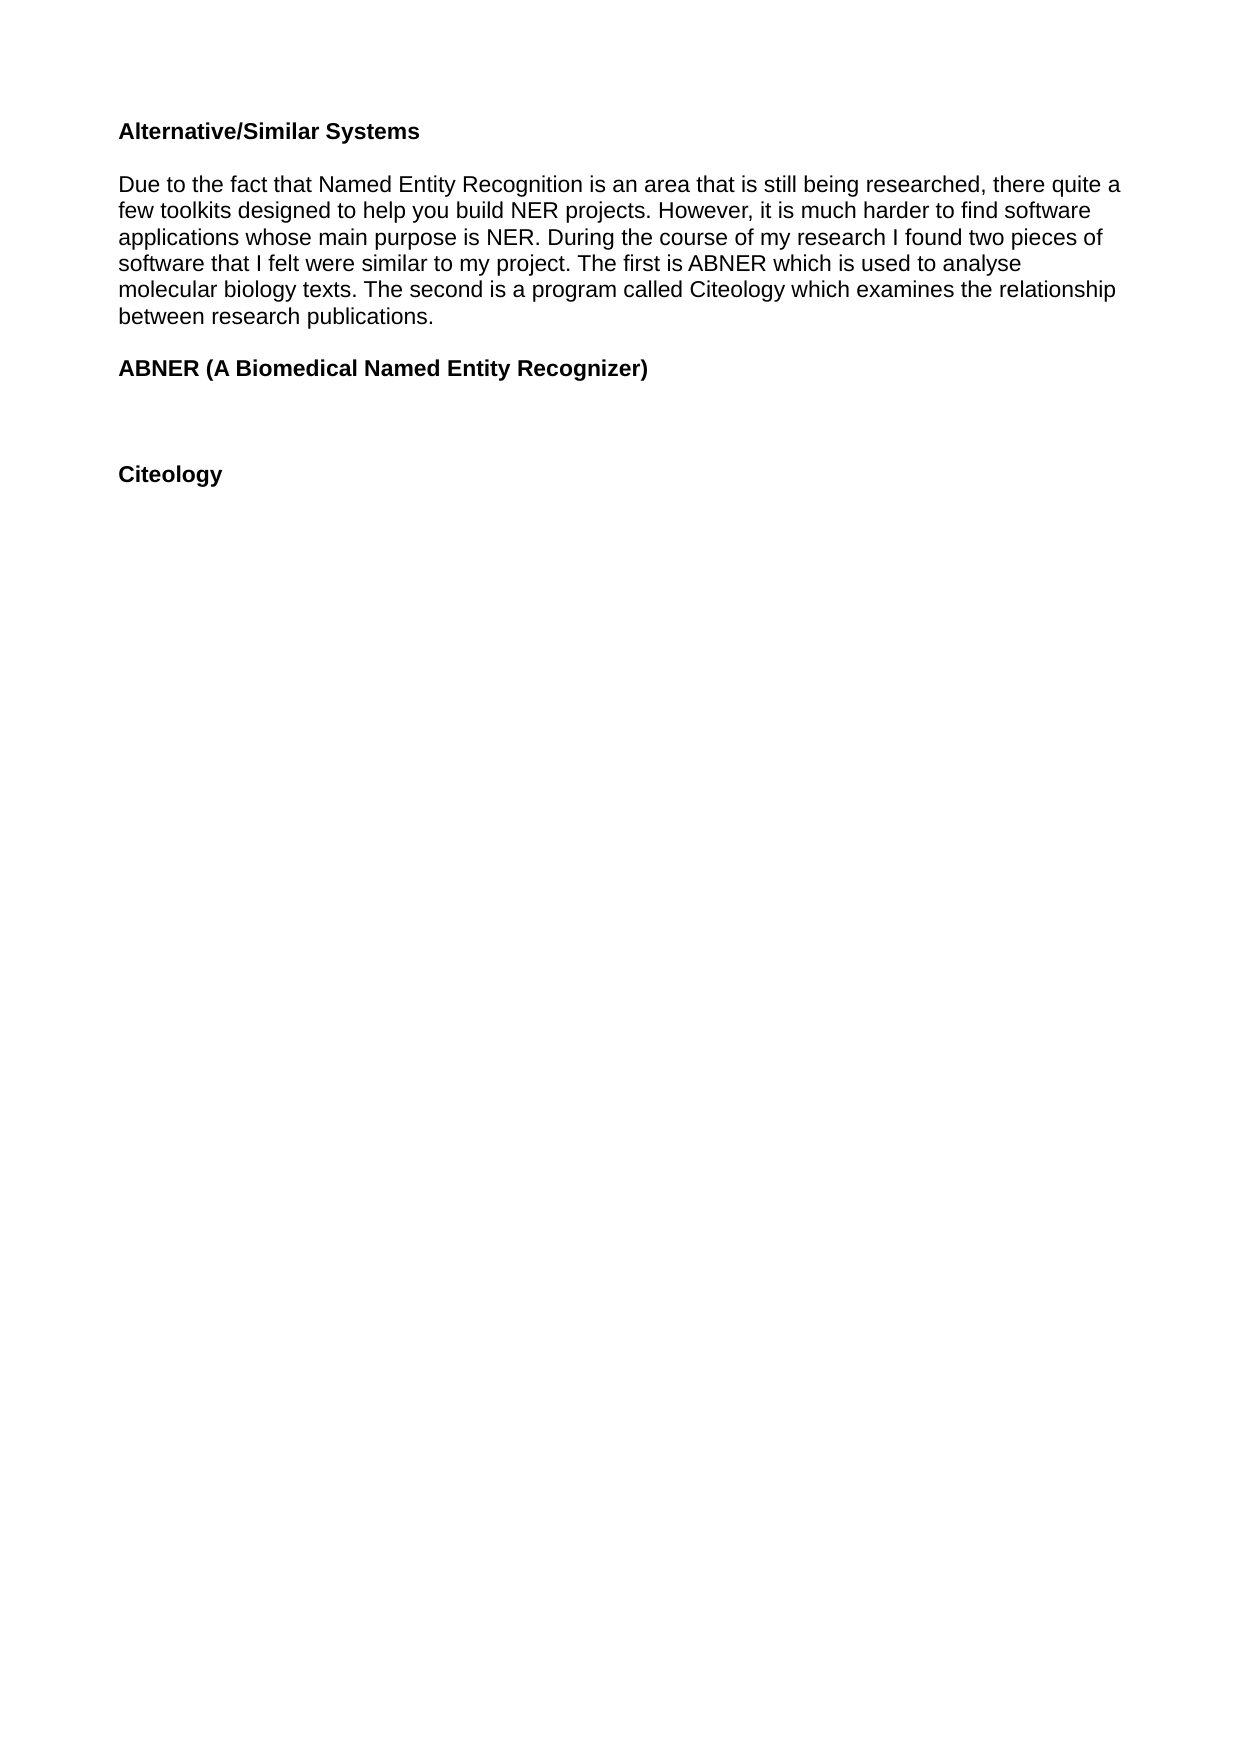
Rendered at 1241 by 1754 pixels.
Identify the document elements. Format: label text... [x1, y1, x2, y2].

text ABNER (A Biomedical Named Entity Recognizer) [118, 355, 1122, 382]
text Alternative/Similar Systems [118, 118, 1122, 144]
text Citeology [118, 461, 1122, 487]
text Due to the fact that Named Entity Recognition is an area that is still being researched, there quite a few toolkits designed to help you build NER projects. However, it is much harder to find software applications whose main purpose is NER. During the course of my research I found two pieces of software that I felt were similar to my project. The first is ABNER which is used to analyse molecular biology texts. The second is a program called Citeology which examines the relationship between research publications. [118, 171, 1122, 329]
